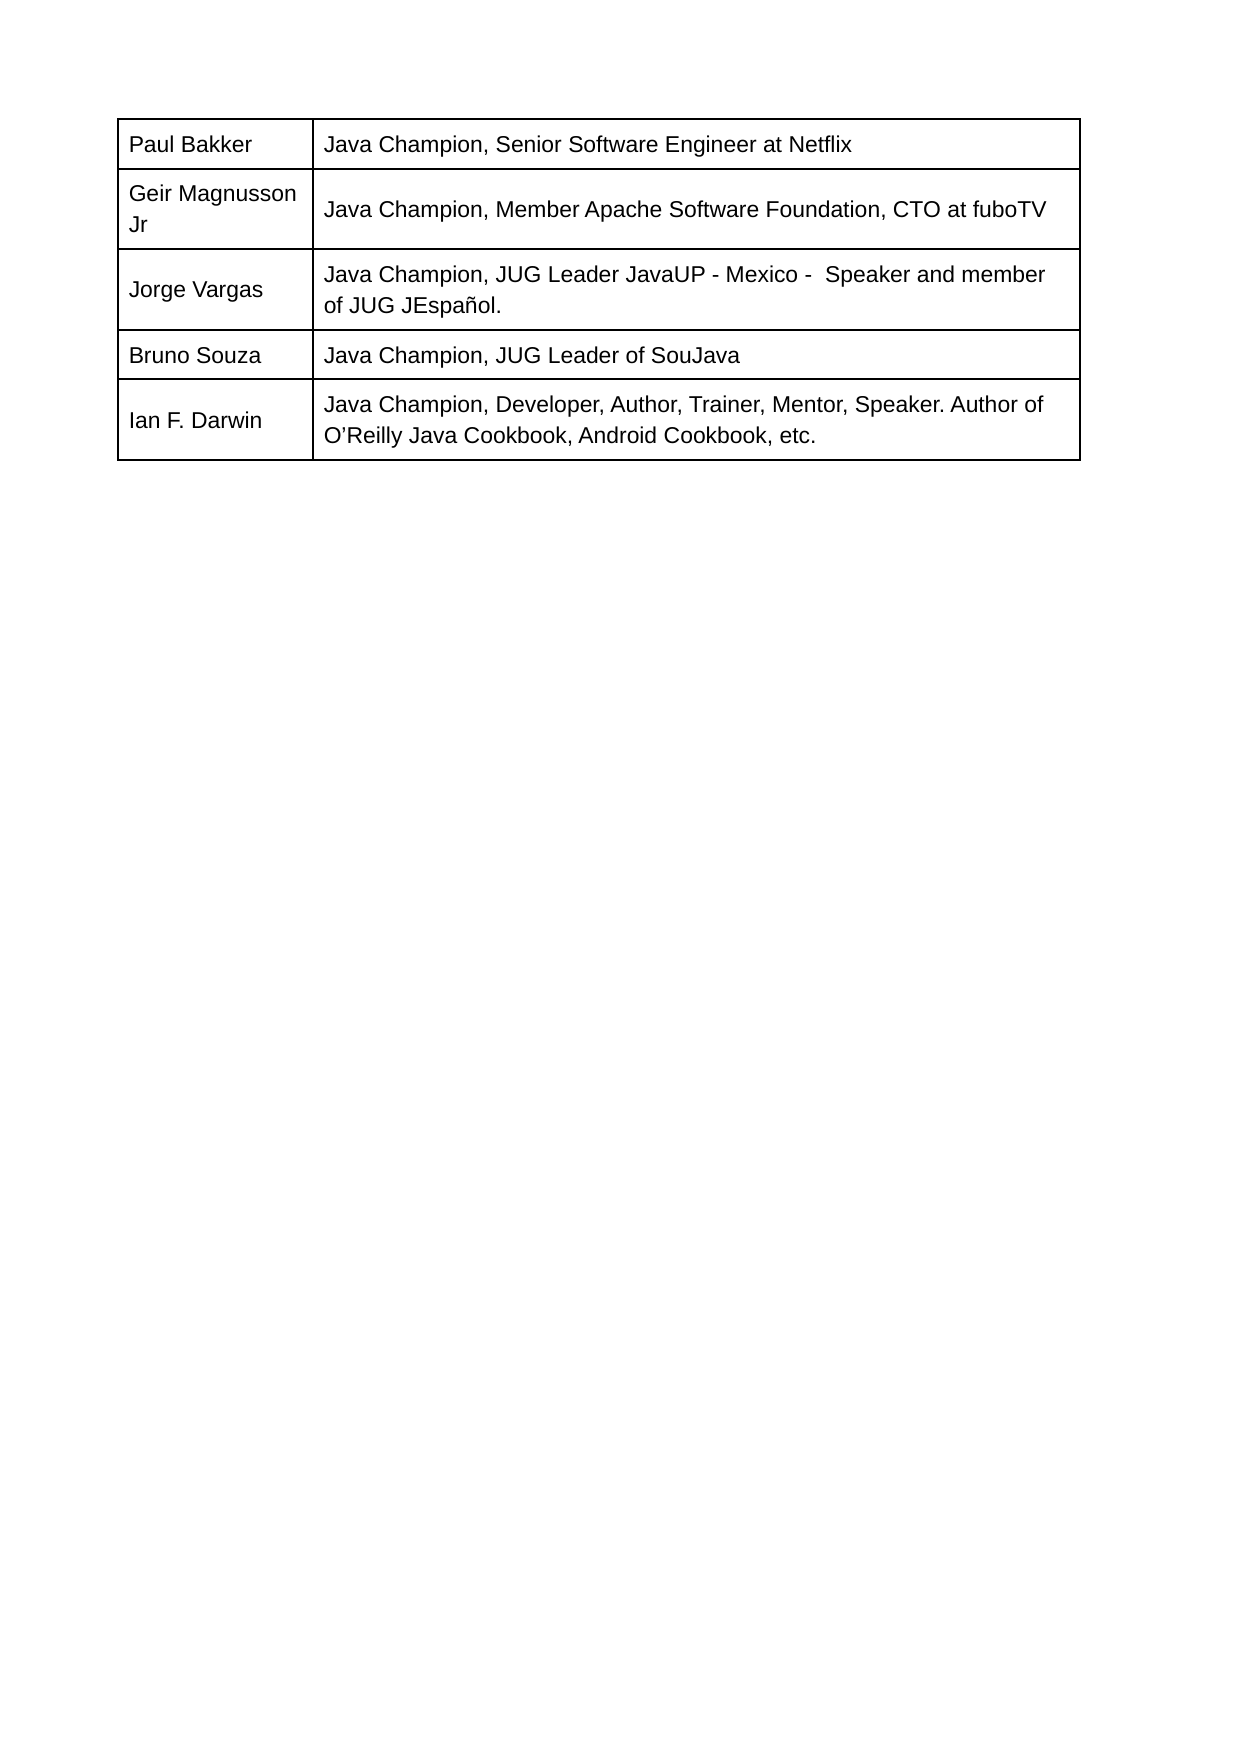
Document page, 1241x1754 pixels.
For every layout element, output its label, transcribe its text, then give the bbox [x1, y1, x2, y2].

table_cell Java Champion, JUG Leader of SouJava [314, 331, 1079, 378]
table_cell Bruno Souza [119, 331, 312, 378]
table_cell Java Champion, Developer, Author, Trainer, Mentor, Speaker. Author of O’Reilly Java Cookbook, Android Cookbook, etc. [314, 380, 1079, 459]
table_cell Java Champion, JUG Leader JavaUP - Mexico - Speaker and member of JUG JEspañol. [314, 250, 1079, 329]
table_cell Geir Magnusson Jr [119, 170, 312, 248]
table_cell Java Champion, Member Apache Software Foundation, CTO at fuboTV [314, 170, 1079, 248]
table_cell Paul Bakker [119, 120, 312, 167]
table_cell Ian F. Darwin [119, 380, 312, 459]
table_cell Java Champion, Senior Software Engineer at Netflix [314, 120, 1079, 167]
table_cell Jorge Vargas [119, 250, 312, 329]
